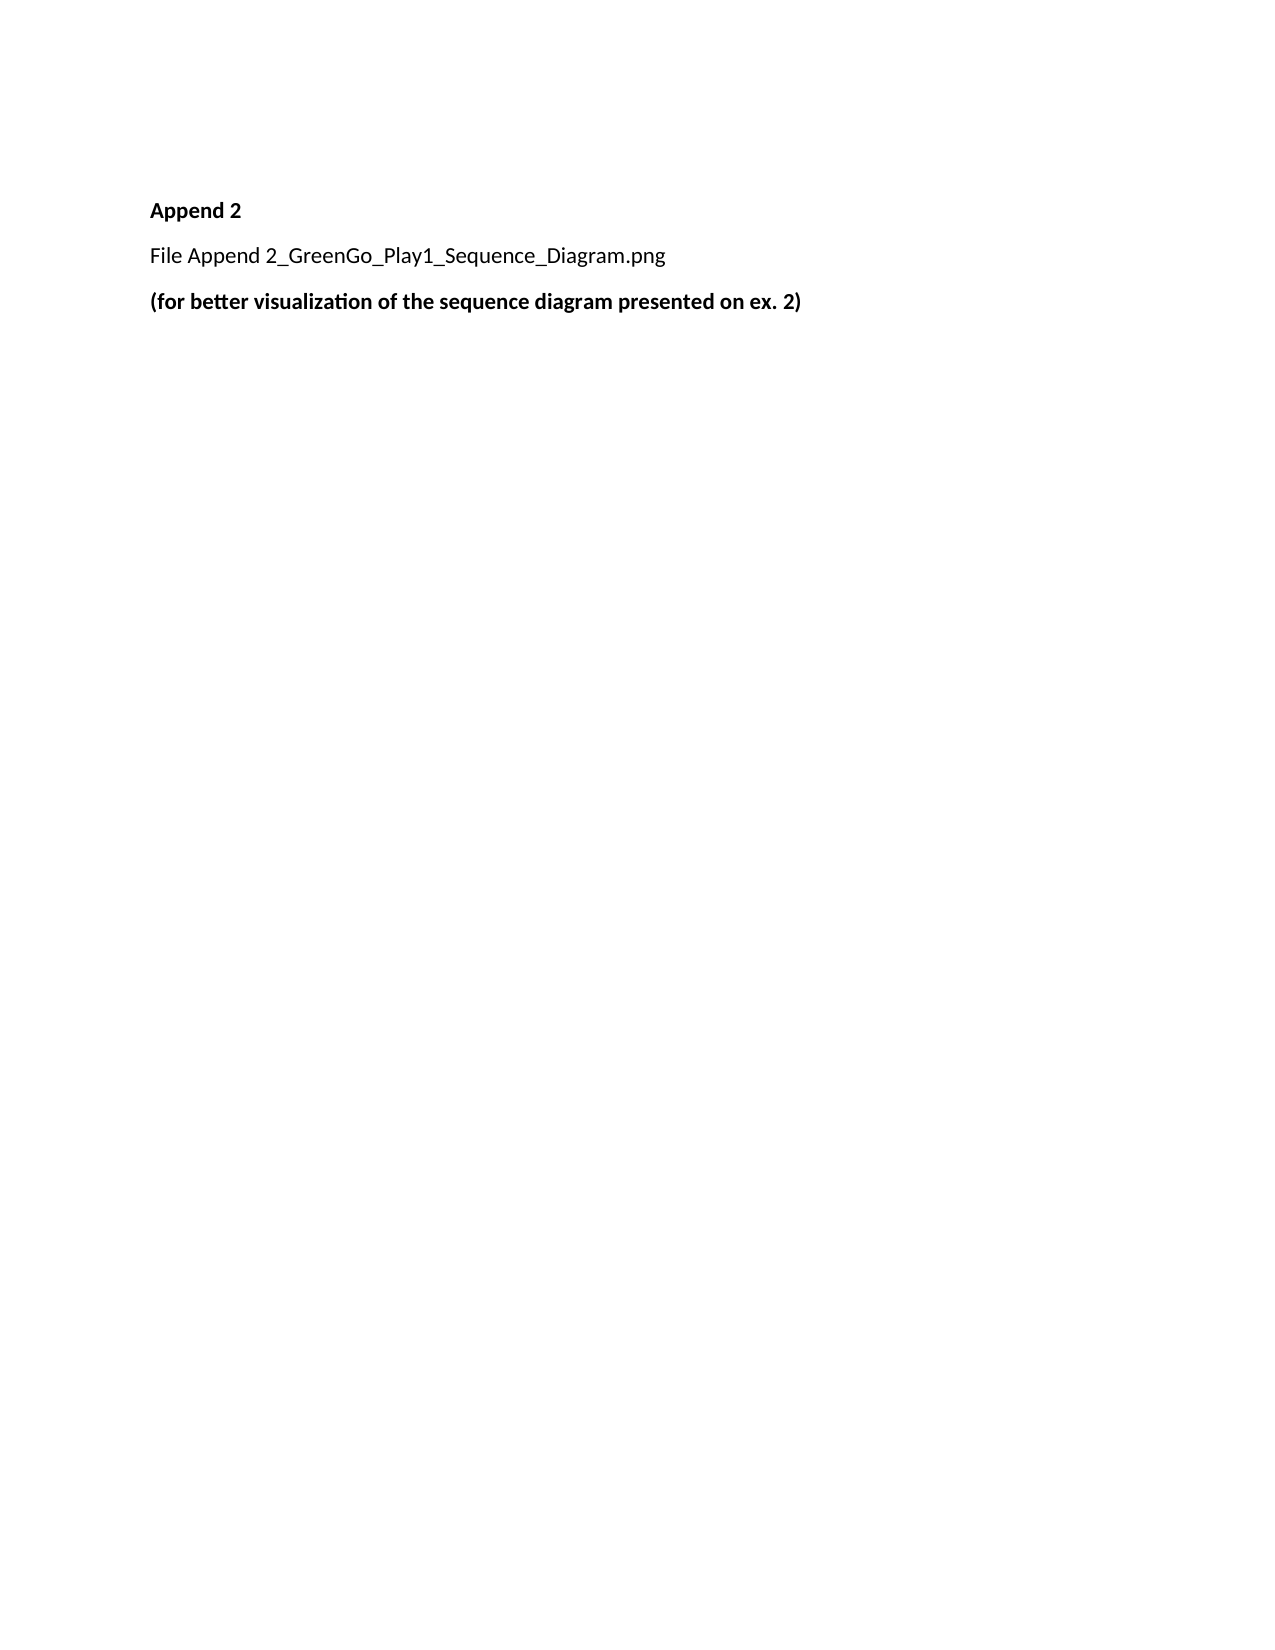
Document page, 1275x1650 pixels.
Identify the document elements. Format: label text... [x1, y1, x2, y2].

text Append 2 [150, 196, 1125, 224]
text (for better visualization of the sequence diagram presented on ex. 2) [150, 287, 1125, 315]
text File Append 2_GreenGo_Play1_Sequence_Diagram.png [150, 241, 1125, 269]
